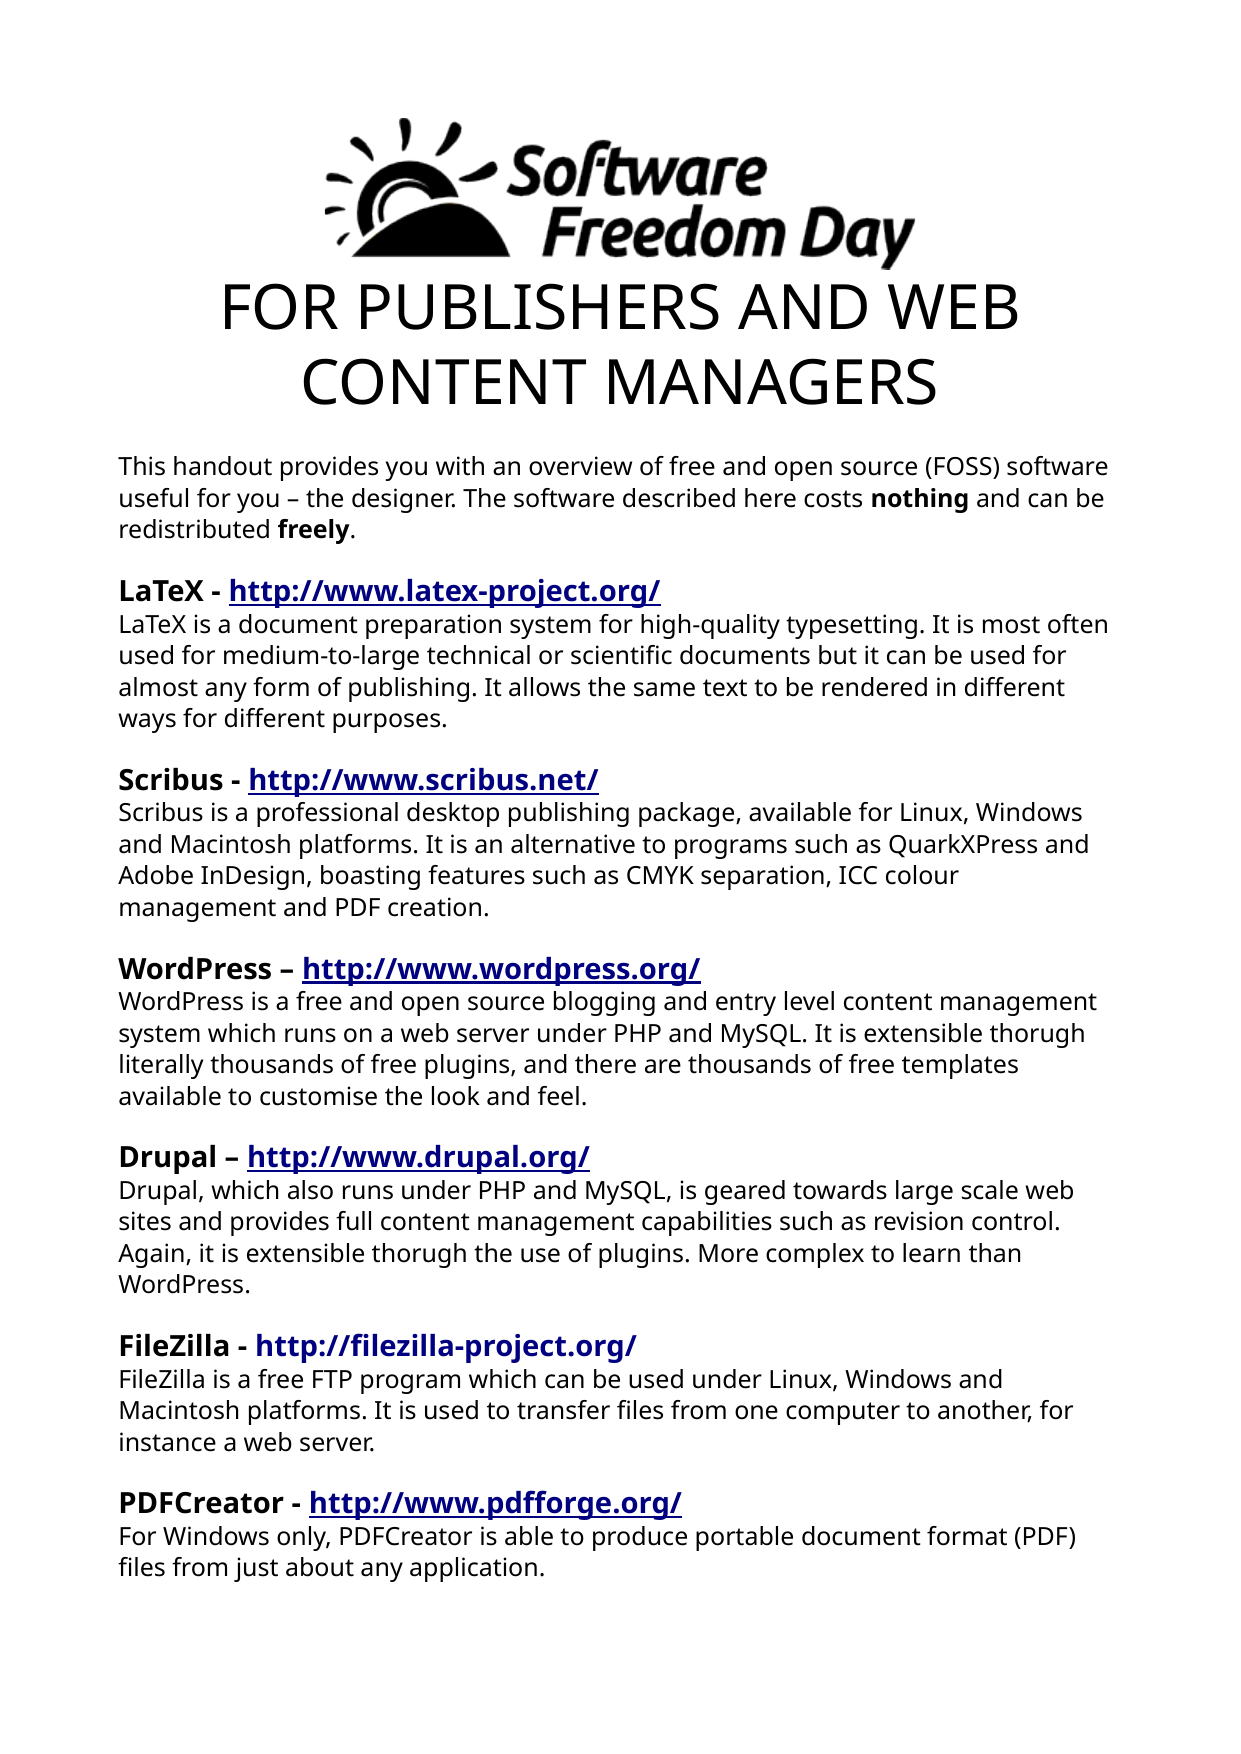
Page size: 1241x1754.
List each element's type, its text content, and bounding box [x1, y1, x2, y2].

text LaTeX - http://www.latex-project.org/ [118, 577, 1122, 608]
text Scribus is a professional desktop publishing package, available for Linux, Windows and Macintosh platforms. It is an alternative to programs such as QuarkXPress and Adobe InDesign, boasting features such as CMYK separation, ICC colour management and PDF creation. [118, 797, 1122, 923]
text WordPress – http://www.wordpress.org/ [118, 954, 1122, 986]
text This handout provides you with an overview of free and open source (FOSS) software useful for you – the designer. The software described here costs nothing and can be redistributed freely. [118, 451, 1122, 545]
text Scribus - http://www.scribus.net/ [118, 765, 1122, 797]
text PDFCreator - http://www.pdfforge.org/ [118, 1489, 1122, 1520]
text Drupal – http://www.drupal.org/ [118, 1143, 1122, 1174]
text WordPress is a free and open source blogging and entry level content management system which runs on a web server under PHP and MySQL. It is extensible thorugh literally thousands of free plugins, and there are thousands of free templates available to customise the look and feel. [118, 986, 1122, 1111]
text FileZilla is a free FTP program which can be used under Linux, Windows and Macintosh platforms. It is used to transfer files from one computer to another, for instance a web server. [118, 1363, 1122, 1457]
text Drupal, which also runs under PHP and MySQL, is geared towards large scale web sites and provides full content management capabilities such as revision control. Again, it is extensible thorugh the use of plugins. More complex to learn than WordPress. [118, 1174, 1122, 1300]
text For Windows only, PDFCreator is able to produce portable document format (PDF) files from just about any application. [118, 1520, 1122, 1583]
picture [324, 118, 916, 270]
text LaTeX is a document preparation system for high-quality typesetting. It is most often used for medium-to-large technical or scientific documents but it can be used for almost any form of publishing. It allows the same text to be rendered in different ways for different purposes. [118, 608, 1122, 734]
text FileZilla - http://filezilla-project.org/ [118, 1332, 1122, 1363]
text FOR PUBLISHERS AND WEB CONTENT MANAGERS [118, 118, 1122, 419]
